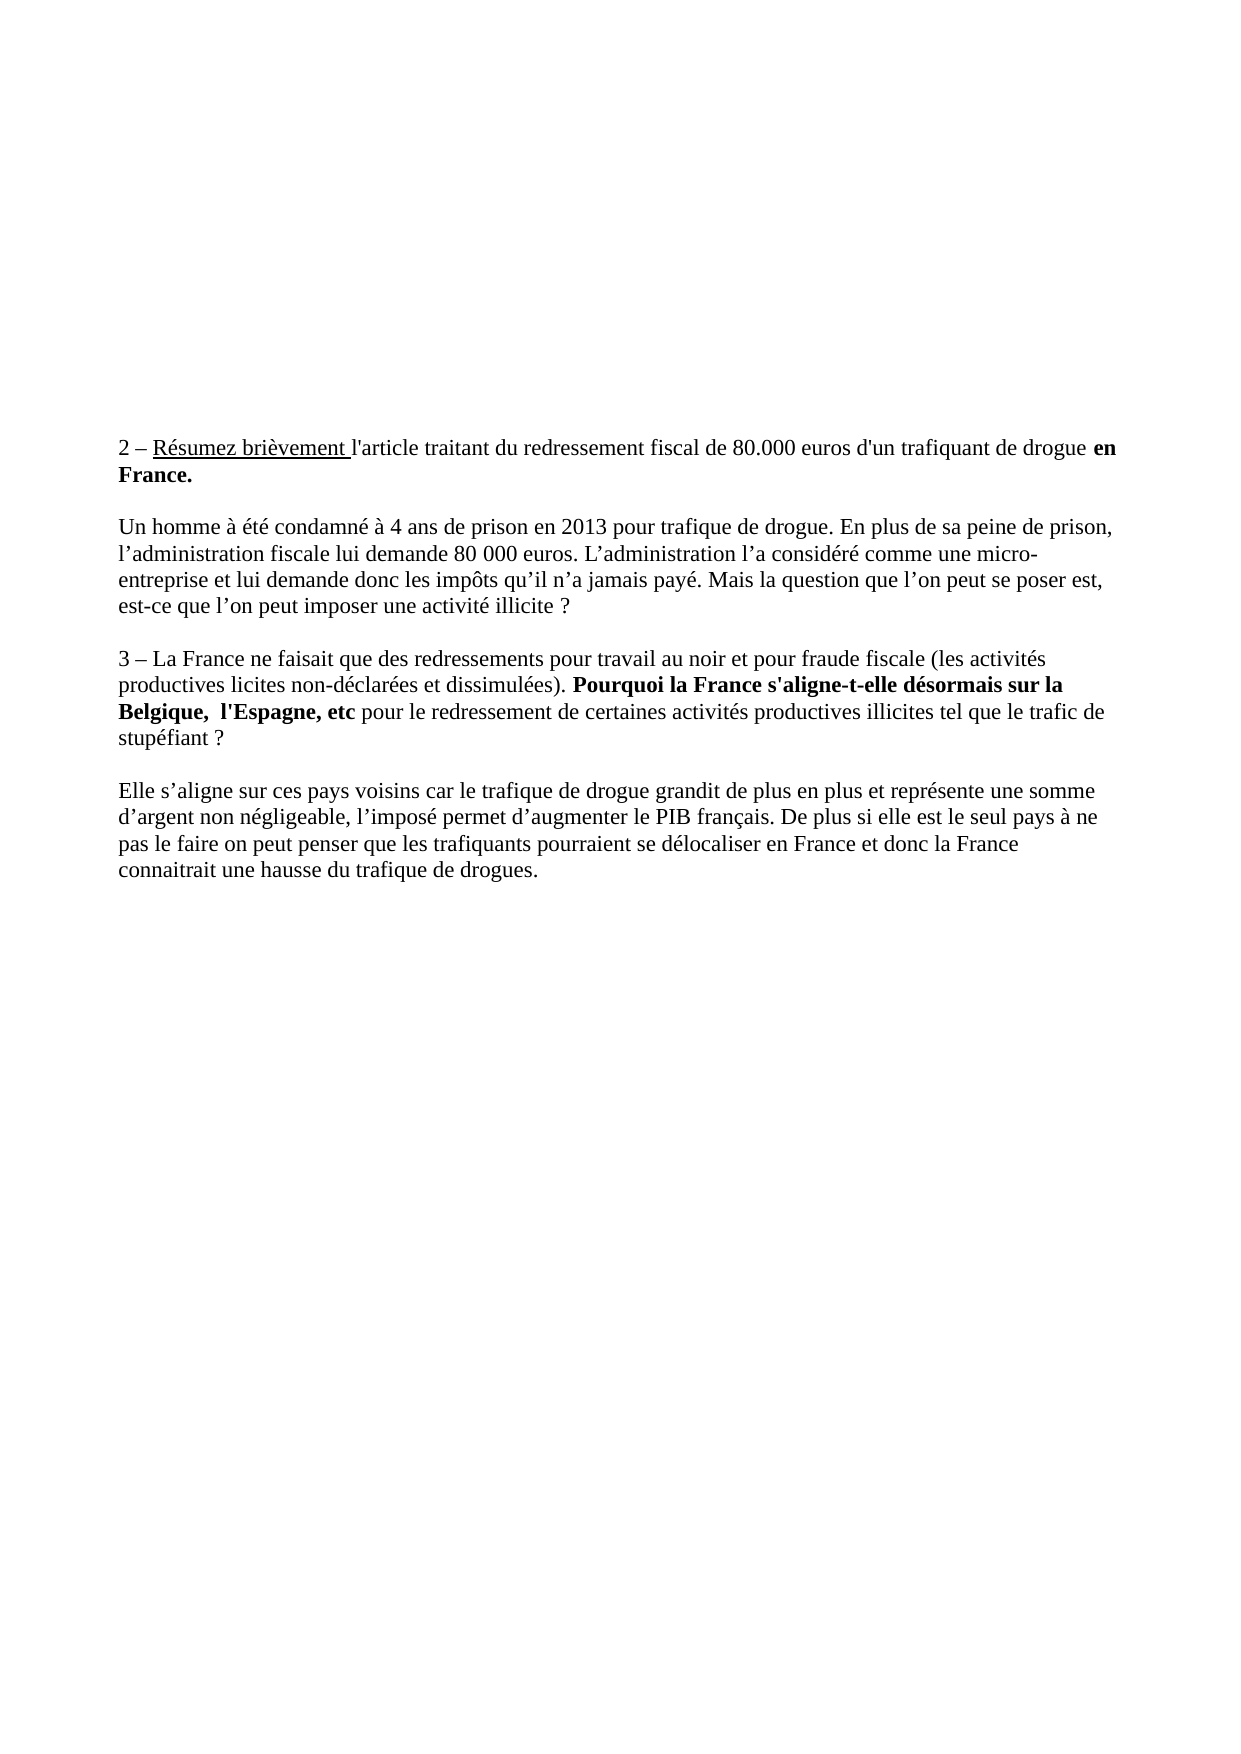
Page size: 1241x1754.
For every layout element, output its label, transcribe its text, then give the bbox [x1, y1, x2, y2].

text Elle s’aligne sur ces pays voisins car le trafique de drogue grandit de plus en plus et représente une somme d’argent non négligeable, l’imposé permet d’augmenter le PIB français. De plus si elle est le seul pays à ne pas le faire on peut penser que les trafiquants pourraient se délocaliser en France et donc la France connaitrait une hausse du trafique de drogues. [118, 777, 1122, 882]
text Un homme à été condamné à 4 ans de prison en 2013 pour trafique de drogue. En plus de sa peine de prison, l’administration fiscale lui demande 80 000 euros. L’administration l’a considéré comme une micro-entreprise et lui demande donc les impôts qu’il n’a jamais payé. Mais la question que l’on peut se poser est, est-ce que l’on peut imposer une activité illicite ? [118, 513, 1122, 619]
text 2 – Résumez brièvement l'article traitant du redressement fiscal de 80.000 euros d'un trafiquant de drogue en France. [118, 434, 1122, 487]
text 3 – La France ne faisait que des redressements pour travail au noir et pour fraude fiscale (les activités productives licites non-déclarées et dissimulées). Pourquoi la France s'aligne-t-elle désormais sur la Belgique, l'Espagne, etc pour le redressement de certaines activités productives illicites tel que le trafic de stupéfiant ? [118, 645, 1122, 751]
